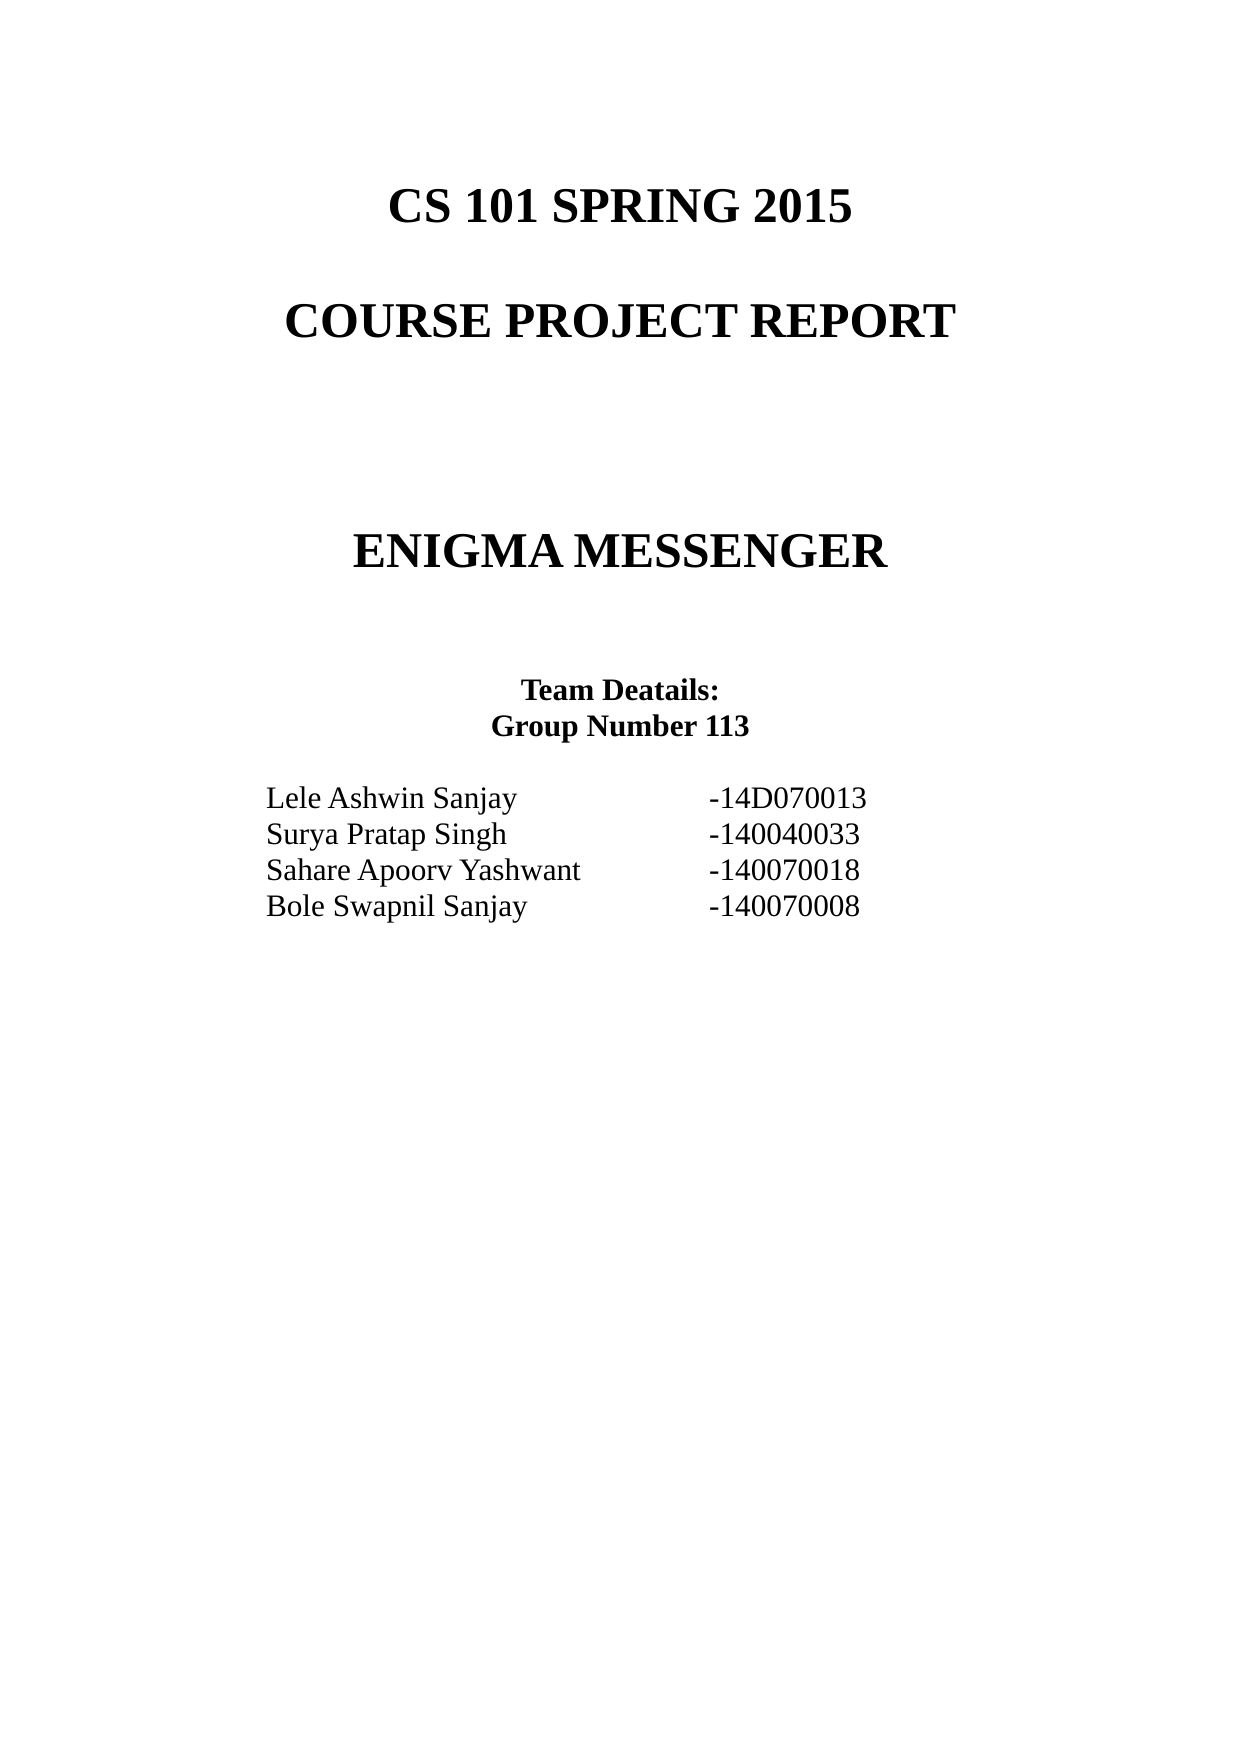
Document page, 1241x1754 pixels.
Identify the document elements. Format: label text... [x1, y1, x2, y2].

text CS 101 SPRING 2015 [118, 176, 1122, 233]
text Team Deatails: [118, 672, 1122, 707]
text Group Number 113 [118, 707, 1122, 743]
text ENIGMA MESSENGER [118, 521, 1122, 578]
text Surya Pratap Singh -140040033 [118, 815, 1122, 851]
text Bole Swapnil Sanjay -140070008 [118, 887, 1122, 923]
text Sahare Apoorv Yashwant -140070018 [118, 851, 1122, 887]
text Lele Ashwin Sanjay -14D070013 [118, 779, 1122, 815]
text COURSE PROJECT REPORT [118, 291, 1122, 348]
